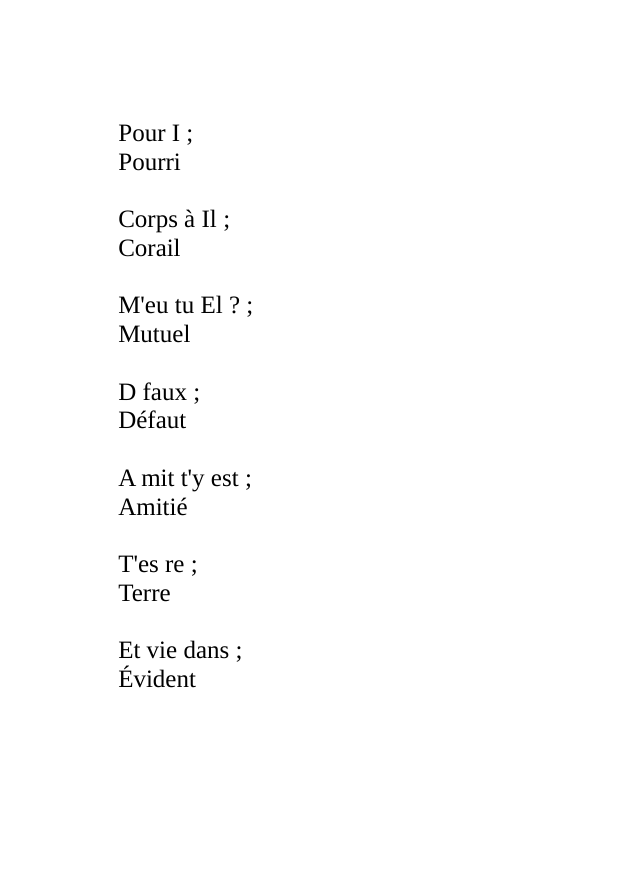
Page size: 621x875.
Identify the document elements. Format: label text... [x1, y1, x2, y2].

text Pour I ; [118, 118, 502, 147]
text Et vie dans ; [118, 636, 502, 664]
text Défaut [118, 406, 502, 434]
text Corail [118, 233, 502, 262]
text Corps à Il ; [118, 204, 502, 233]
text Amitié [118, 492, 502, 521]
text D faux ; [118, 377, 502, 406]
text M'eu tu El ? ; [118, 291, 502, 319]
text T'es re ; [118, 549, 502, 578]
text Pourri [118, 147, 502, 176]
text A mit t'y est ; [118, 463, 502, 492]
text Terre [118, 578, 502, 607]
text Évident [118, 664, 502, 693]
text Mutuel [118, 319, 502, 348]
